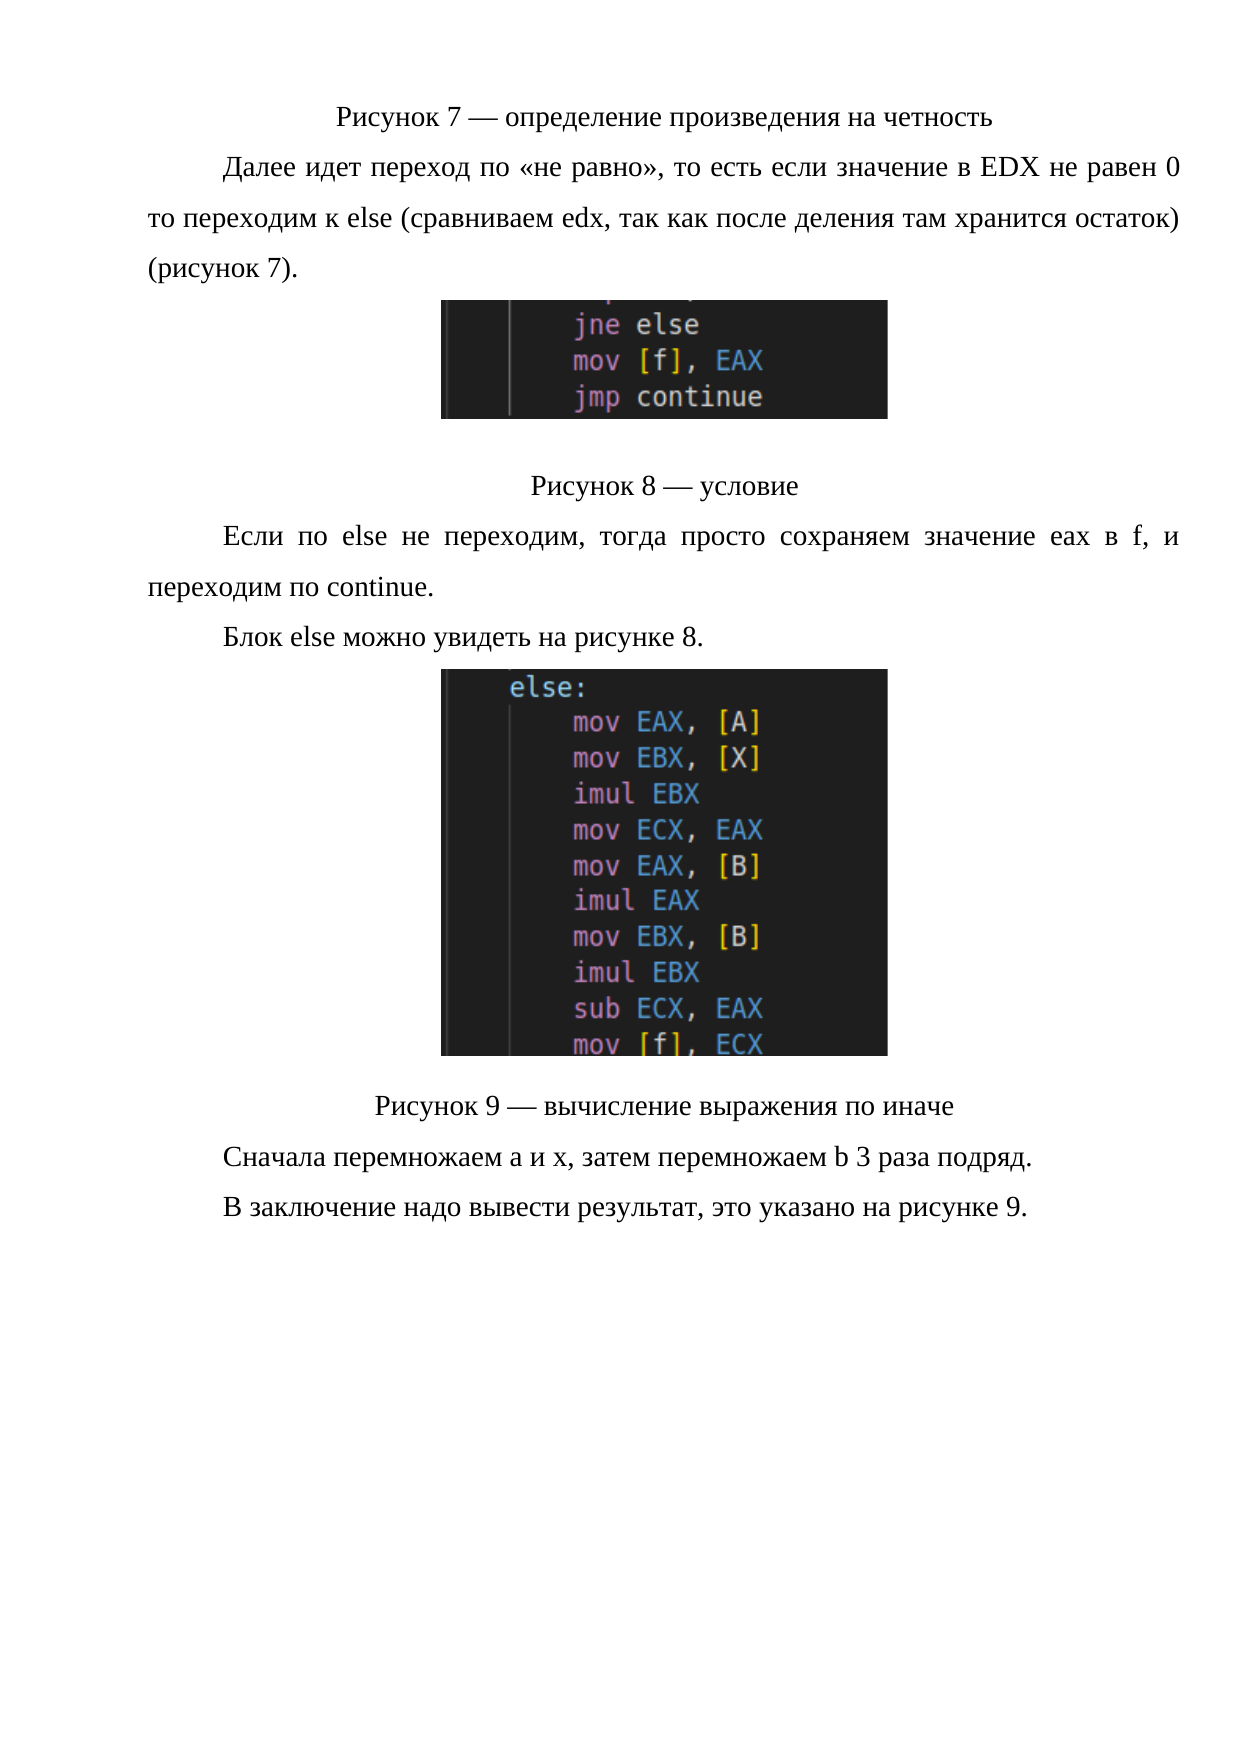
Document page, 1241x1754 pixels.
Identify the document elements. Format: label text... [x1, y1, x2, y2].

text Сначала перемножаем a и x, затем перемножаем b 3 раза подряд. [148, 1139, 1181, 1172]
text Если по else не переходим, тогда просто сохраняем значение eax в f, и переходим по continue. [148, 518, 1181, 602]
text Рисунок 7 — определение произведения на четность [148, 99, 1181, 133]
picture [441, 300, 888, 419]
text Далее идет переход по «не равно», то есть если значение в EDX не равен 0 то переходим к else (сравниваем edx, так как после деления там хранится остаток) (рисунок 7). [148, 149, 1181, 283]
text Рисунок 9 — вычисление выражения по иначе [148, 1088, 1181, 1122]
text Рисунок 8 — условие [148, 468, 1181, 502]
text В заключение надо вывести результат, это указано на рисунке 9. [148, 1189, 1181, 1223]
text Блок else можно увидеть на рисунке 8. [148, 619, 1181, 652]
picture [441, 669, 888, 1056]
